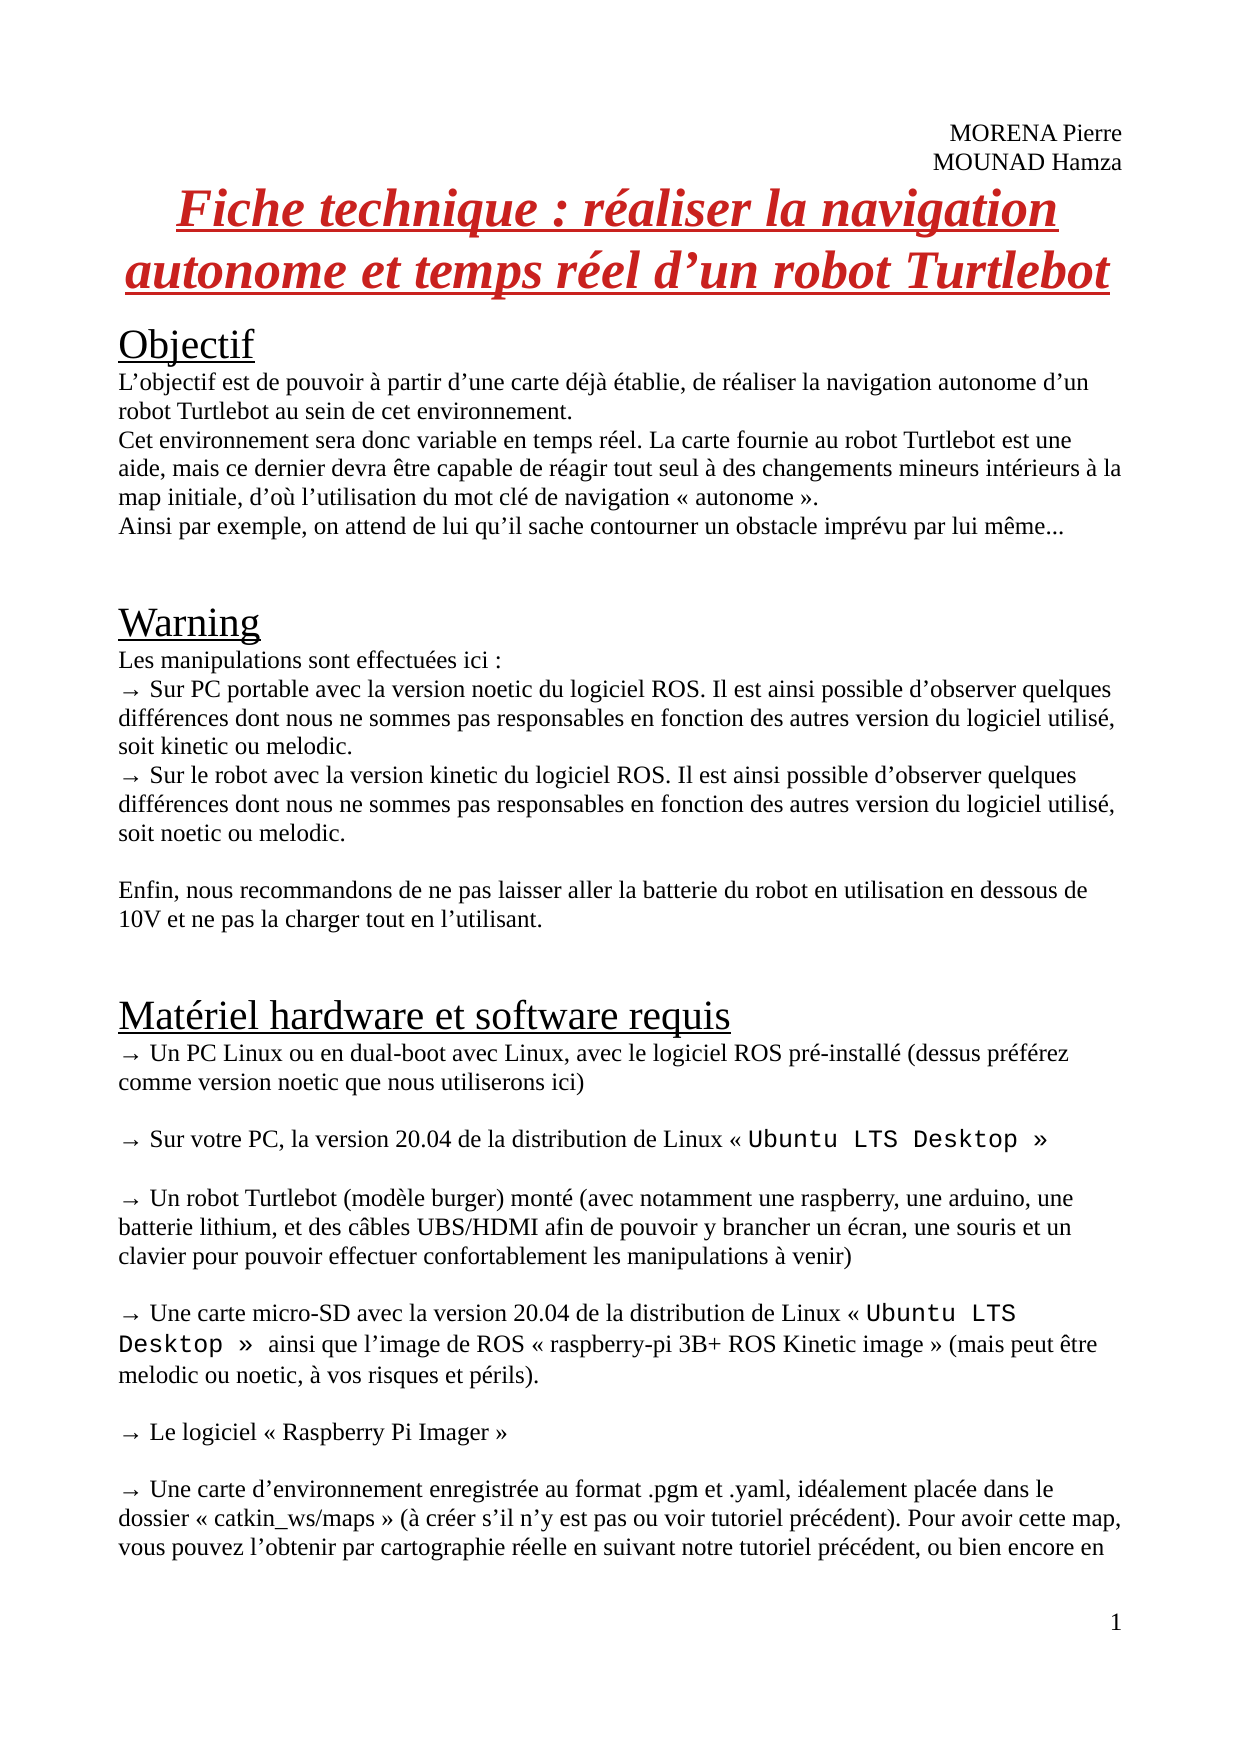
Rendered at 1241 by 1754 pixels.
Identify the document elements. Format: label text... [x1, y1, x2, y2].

text → Le logiciel « Raspberry Pi Imager » [118, 1417, 1122, 1446]
text MORENA Pierre [118, 118, 1122, 147]
text → Une carte d’environnement enregistrée au format .pgm et .yaml, idéalement placée dans le dossier « catkin_ws/maps » (à créer s’il n’y est pas ou voir tutoriel précédent). Pour avoir cette map, vous pouvez l’obtenir par cartographie réelle en suivant notre tutoriel précédent, ou bien encore en [118, 1474, 1122, 1561]
text → Un PC Linux ou en dual-boot avec Linux, avec le logiciel ROS pré-installé (dessus préférez comme version noetic que nous utiliserons ici) [118, 1038, 1122, 1096]
text Warning [118, 597, 1122, 645]
text Matériel hardware et software requis [118, 990, 1122, 1038]
text Fiche technique : réaliser la navigation autonome et temps réel d’un robot Turtlebot [118, 176, 1122, 300]
text → Sur PC portable avec la version noetic du logiciel ROS. Il est ainsi possible d’observer quelques différences dont nous ne sommes pas responsables en fonction des autres version du logiciel utilisé, soit kinetic ou melodic. [118, 674, 1122, 760]
text MOUNAD Hamza [118, 147, 1122, 176]
text → Sur le robot avec la version kinetic du logiciel ROS. Il est ainsi possible d’observer quelques différences dont nous ne sommes pas responsables en fonction des autres version du logiciel utilisé, soit noetic ou melodic. [118, 760, 1122, 846]
text Ainsi par exemple, on attend de lui qu’il sache contourner un obstacle imprévu par lui même... [118, 511, 1122, 540]
text L’objectif est de pouvoir à partir d’une carte déjà établie, de réaliser la navigation autonome d’un robot Turtlebot au sein de cet environnement. [118, 367, 1122, 425]
text Objectif [118, 319, 1122, 367]
text Les manipulations sont effectuées ici : [118, 645, 1122, 674]
text → Un robot Turtlebot (modèle burger) monté (avec notamment une raspberry, une arduino, une batterie lithium, et des câbles UBS/HDMI afin de pouvoir y brancher un écran, une souris et un clavier pour pouvoir effectuer confortablement les manipulations à venir) [118, 1183, 1122, 1270]
text Cet environnement sera donc variable en temps réel. La carte fournie au robot Turtlebot est une aide, mais ce dernier devra être capable de réagir tout seul à des changements mineurs intérieurs à la map initiale, d’où l’utilisation du mot clé de navigation « autonome ». [118, 425, 1122, 511]
text → Sur votre PC, la version 20.04 de la distribution de Linux « Ubuntu LTS Desktop » [118, 1124, 1122, 1155]
text → Une carte micro-SD avec la version 20.04 de la distribution de Linux « Ubuntu LTS Desktop » ainsi que l’image de ROS « raspberry-pi 3B+ ROS Kinetic image » (mais peut être melodic ou noetic, à vos risques et périls). [118, 1298, 1122, 1389]
text Enfin, nous recommandons de ne pas laisser aller la batterie du robot en utilisation en dessous de 10V et ne pas la charger tout en l’utilisant. [118, 875, 1122, 933]
